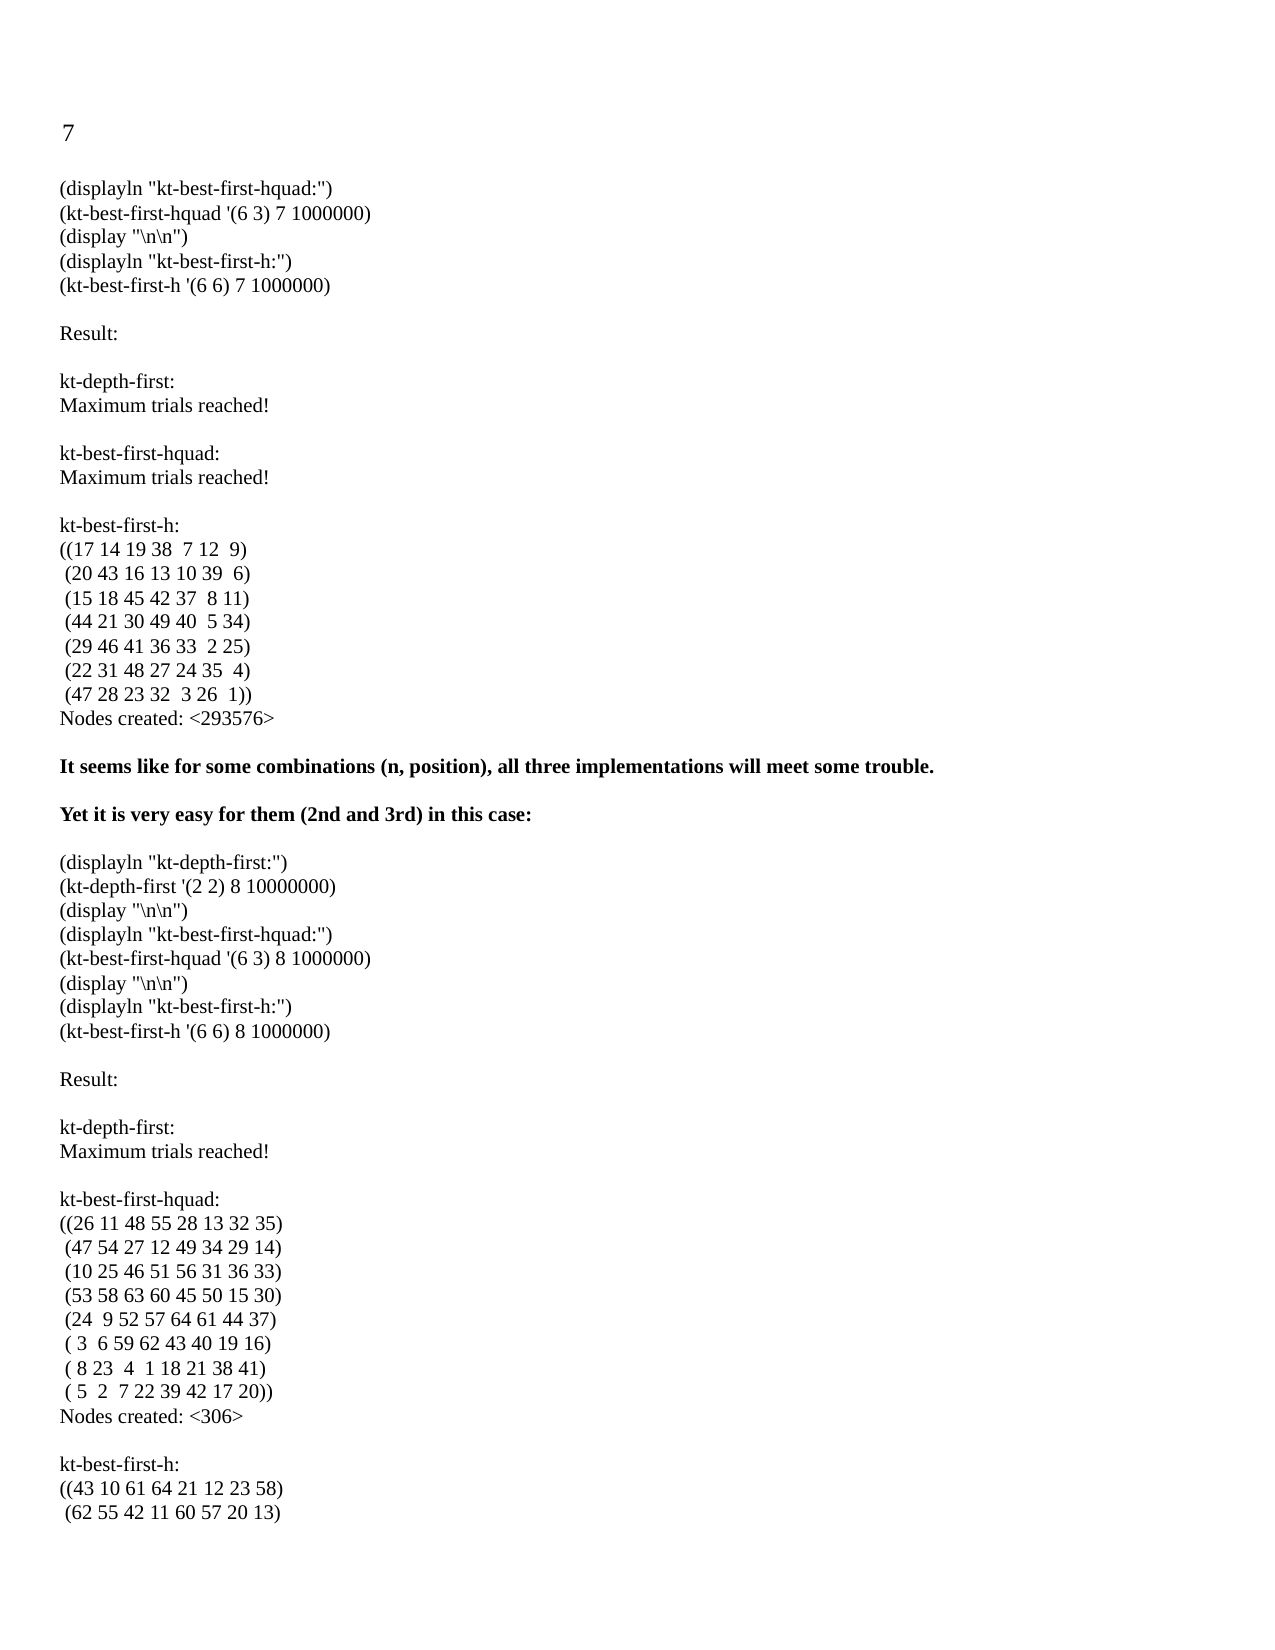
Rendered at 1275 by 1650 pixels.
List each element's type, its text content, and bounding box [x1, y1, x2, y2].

text kt-depth-first: [59, 1115, 1157, 1139]
text Result: [59, 1067, 1157, 1091]
text Maximum trials reached! [59, 465, 1157, 489]
text (displayln "kt-best-first-h:") [59, 994, 1157, 1018]
text (47 54 27 12 49 34 29 14) [59, 1235, 1157, 1259]
text Maximum trials reached! [59, 1139, 1157, 1163]
text (kt-best-first-h '(6 6) 7 1000000) [59, 273, 1157, 297]
text Maximum trials reached! [59, 393, 1157, 417]
text kt-best-first-hquad: [59, 1187, 1157, 1211]
text (62 55 42 11 60 57 20 13) [59, 1500, 1157, 1524]
text Result: [59, 321, 1157, 345]
text (display "\n\n") [59, 970, 1157, 994]
text (display "\n\n") [59, 224, 1157, 248]
text ( 3 6 59 62 43 40 19 16) [59, 1331, 1157, 1355]
text ((43 10 61 64 21 12 23 58) [59, 1476, 1157, 1500]
text (displayln "kt-depth-first:") [59, 850, 1157, 874]
text ( 5 2 7 22 39 42 17 20)) [59, 1379, 1157, 1403]
text (10 25 46 51 56 31 36 33) [59, 1259, 1157, 1283]
text It seems like for some combinations (n, position), all three implementations will meet some trouble. [59, 754, 1157, 778]
text (47 28 23 32 3 26 1)) [59, 682, 1157, 706]
text ((17 14 19 38 7 12 9) [59, 537, 1157, 561]
text kt-best-first-h: [59, 1452, 1157, 1476]
text (displayln "kt-best-first-hquad:") [59, 176, 1157, 200]
text (24 9 52 57 64 61 44 37) [59, 1307, 1157, 1331]
text (44 21 30 49 40 5 34) [59, 609, 1157, 633]
text (kt-depth-first '(2 2) 8 10000000) [59, 874, 1157, 898]
text ( 8 23 4 1 18 21 38 41) [59, 1355, 1157, 1379]
text kt-depth-first: [59, 369, 1157, 393]
text kt-best-first-h: [59, 513, 1157, 537]
text (kt-best-first-h '(6 6) 8 1000000) [59, 1018, 1157, 1043]
text (displayln "kt-best-first-h:") [59, 248, 1157, 273]
text Yet it is very easy for them (2nd and 3rd) in this case: [59, 802, 1157, 826]
text (displayln "kt-best-first-hquad:") [59, 922, 1157, 946]
text (15 18 45 42 37 8 11) [59, 585, 1157, 609]
text kt-best-first-hquad: [59, 441, 1157, 465]
text (29 46 41 36 33 2 25) [59, 633, 1157, 658]
text (display "\n\n") [59, 898, 1157, 922]
text Nodes created: <293576> [59, 706, 1157, 730]
text (kt-best-first-hquad '(6 3) 8 1000000) [59, 946, 1157, 970]
text (22 31 48 27 24 35 4) [59, 658, 1157, 682]
text Nodes created: <306> [59, 1403, 1157, 1428]
text (20 43 16 13 10 39 6) [59, 561, 1157, 585]
text (kt-best-first-hquad '(6 3) 7 1000000) [59, 200, 1157, 224]
text ((26 11 48 55 28 13 32 35) [59, 1211, 1157, 1235]
text (53 58 63 60 45 50 15 30) [59, 1283, 1157, 1307]
